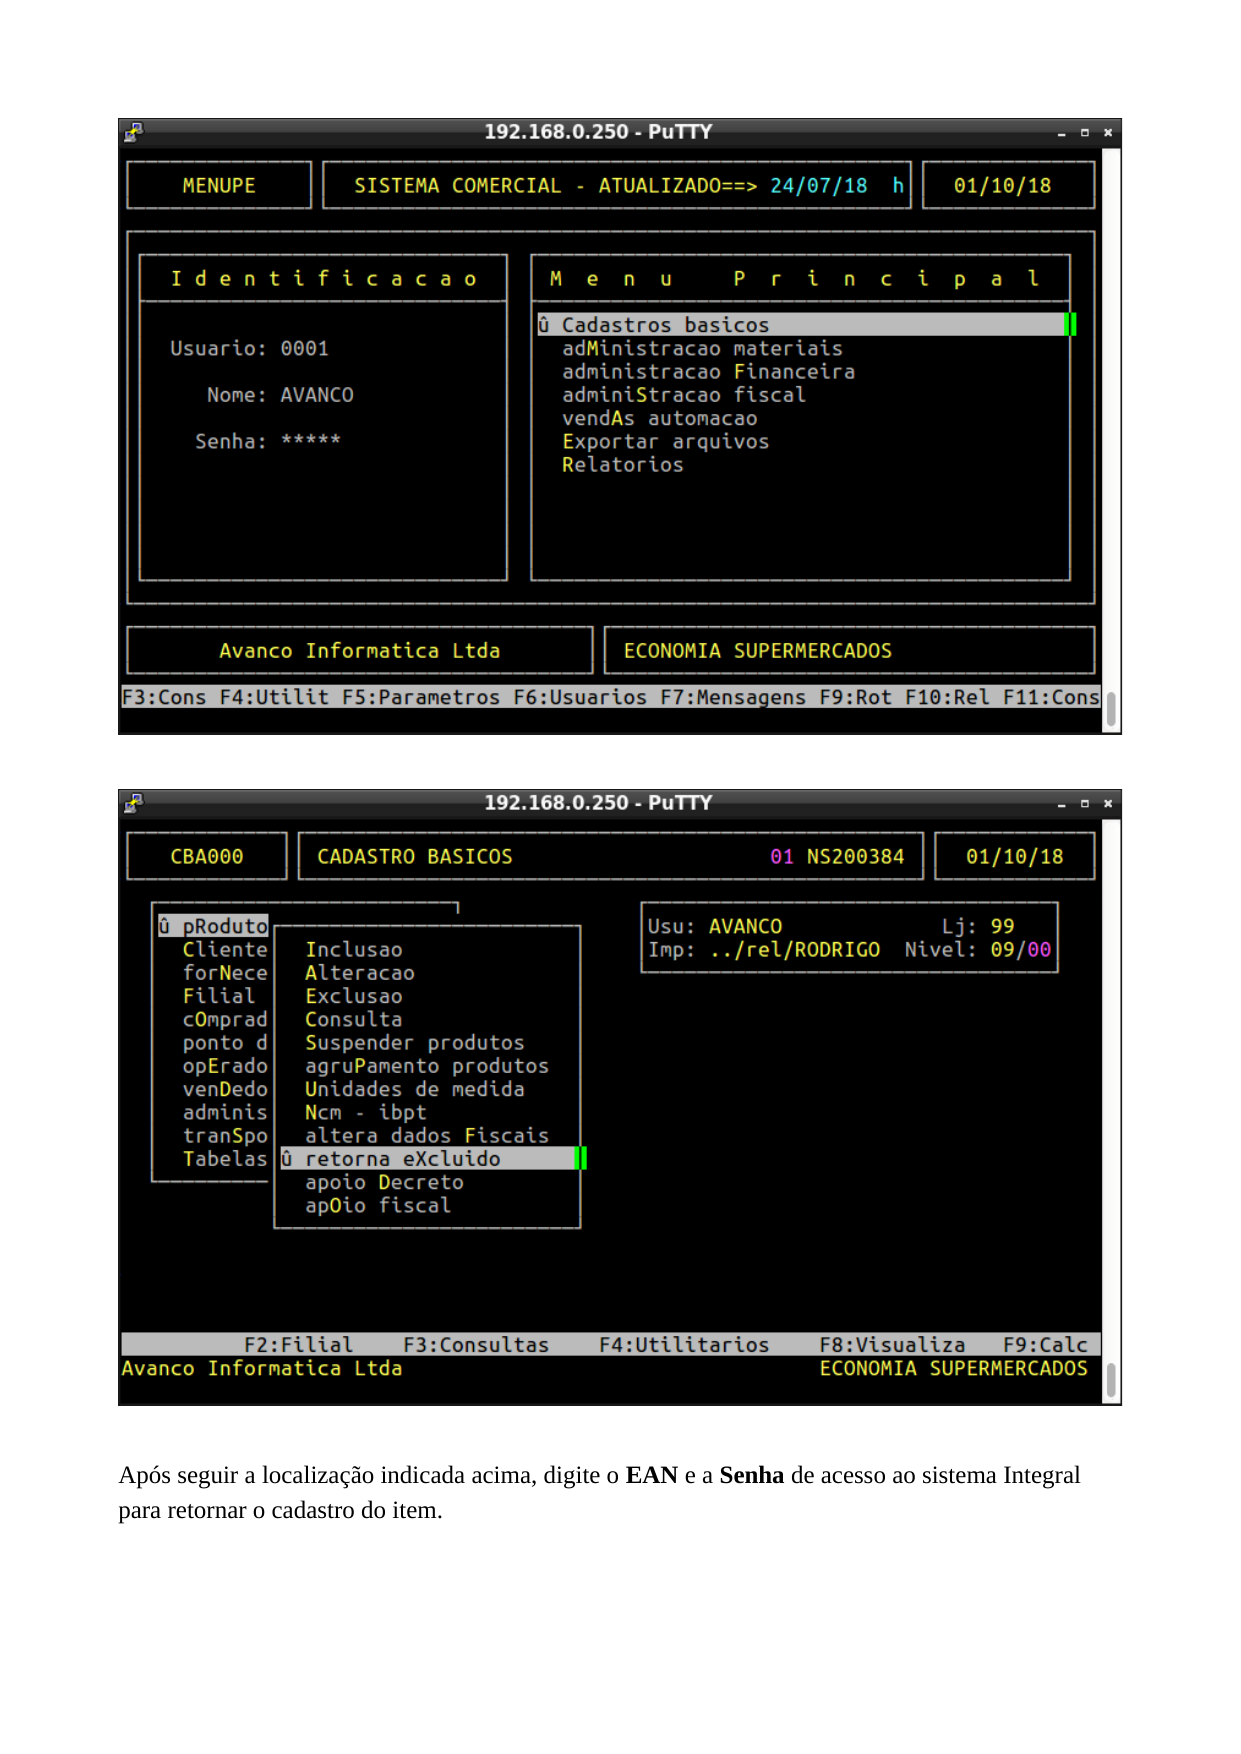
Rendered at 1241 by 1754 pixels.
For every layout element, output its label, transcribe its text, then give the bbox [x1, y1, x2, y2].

text Após seguir a localização indicada acima, digite o EAN e a Senha de acesso ao sistema Integral para retornar o cadastro do item. [118, 1460, 1122, 1523]
picture [118, 789, 1123, 1406]
picture [118, 118, 1123, 735]
